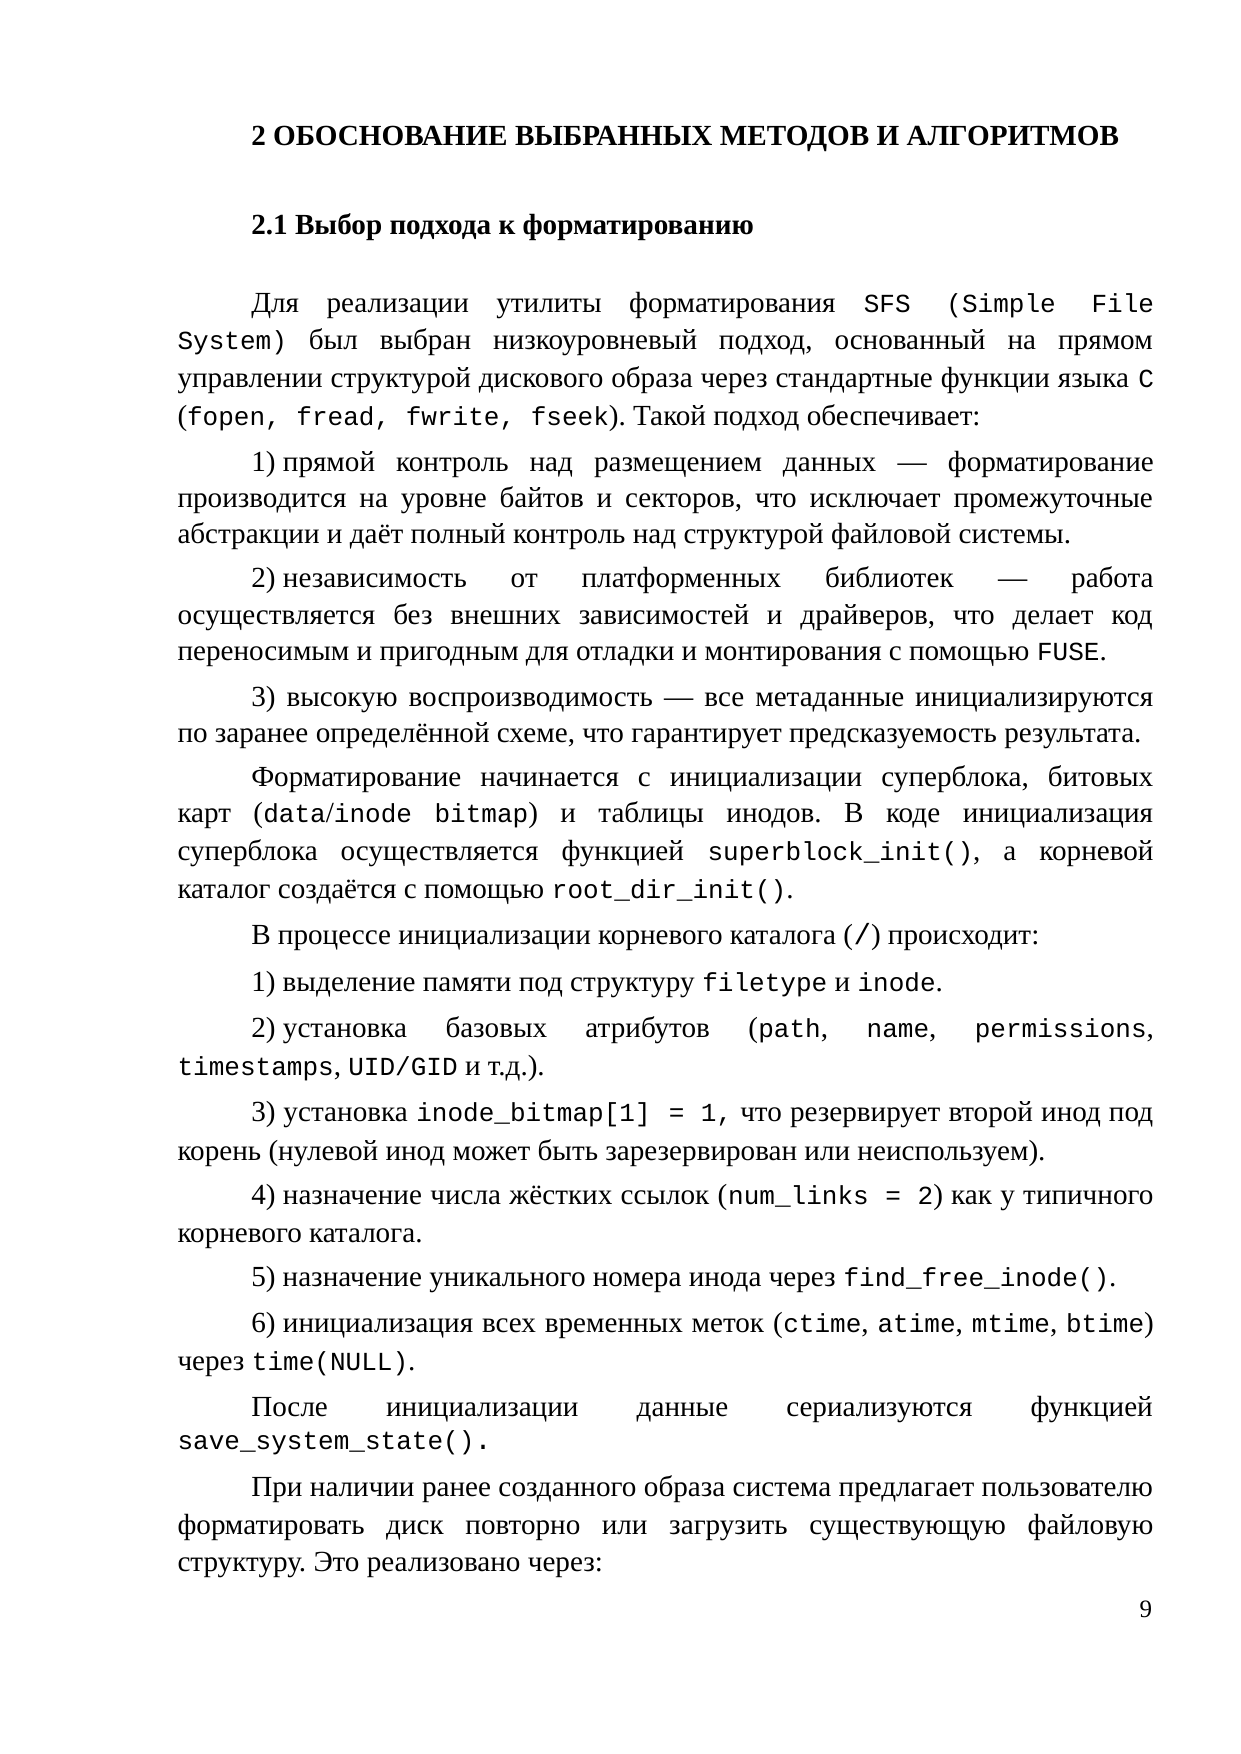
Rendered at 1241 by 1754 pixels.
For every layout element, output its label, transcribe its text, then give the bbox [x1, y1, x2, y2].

text 1) прямой контроль над размещением данных — форматирование производится на уровне байтов и секторов, что исключает промежуточные абстракции и даёт полный контроль над структурой файловой системы. [177, 444, 1154, 550]
text При наличии ранее созданного образа система предлагает пользователю форматировать диск повторно или загрузить существующую файловую структуру. Это реализовано через: [177, 1469, 1154, 1577]
text 2.1 Выбор подхода к форматированию [754, 207, 1154, 240]
text Для реализации утилиты форматирования SFS (Simple File System) был выбран низкоуровневый подход, основанный на прямом управлении структурой дискового образа через стандартные функции языка C (fopen, fread, fwrite, fseek). Такой подход обеспечивает: [177, 285, 1154, 433]
text 3) высокую воспроизводимость — все метаданные инициализируются по заранее определённой схеме, что гарантирует предсказуемость результата. [177, 679, 1154, 749]
text 6) инициализация всех временных меток (ctime, atime, mtime, btime) через time(NULL). [177, 1305, 1154, 1378]
text В процессе инициализации корневого каталога (/) происходит: [177, 917, 1154, 953]
text 2 ОБОСНОВАНИЕ ВЫБРАННЫХ МЕТОДОВ И АЛГОРИТМОВ [1119, 118, 1154, 152]
text Форматирование начинается с инициализации суперблока, битовых карт (data/inode bitmap) и таблицы инодов. В коде инициализация суперблока осуществляется функцией superblock_init(), а корневой каталог создаётся с помощью root_dir_init(). [177, 759, 1154, 906]
text 5) назначение уникального номера инода через find_free_inode(). [177, 1259, 1154, 1294]
text 3) установка inode_bitmap[1] = 1, что резервирует второй инод под корень (нулевой инод может быть зарезервирован или неиспользуем). [177, 1094, 1154, 1166]
text 2) установка базовых атрибутов (path, name, permissions, timestamps, UID/GID и т.д.). [177, 1010, 1154, 1083]
text После инициализации данные сериализуются функцией save_system_state(). [177, 1389, 1154, 1458]
text 4) назначение числа жёстких ссылок (num_links = 2) как у типичного корневого каталога. [177, 1177, 1154, 1248]
text 1) выделение памяти под структуру filetype и inode. [177, 964, 1154, 999]
text 2) независимость от платформенных библиотек — работа осуществляется без внешних зависимостей и драйверов, что делает код переносимым и пригодным для отладки и монтирования с помощью FUSE. [177, 561, 1154, 668]
